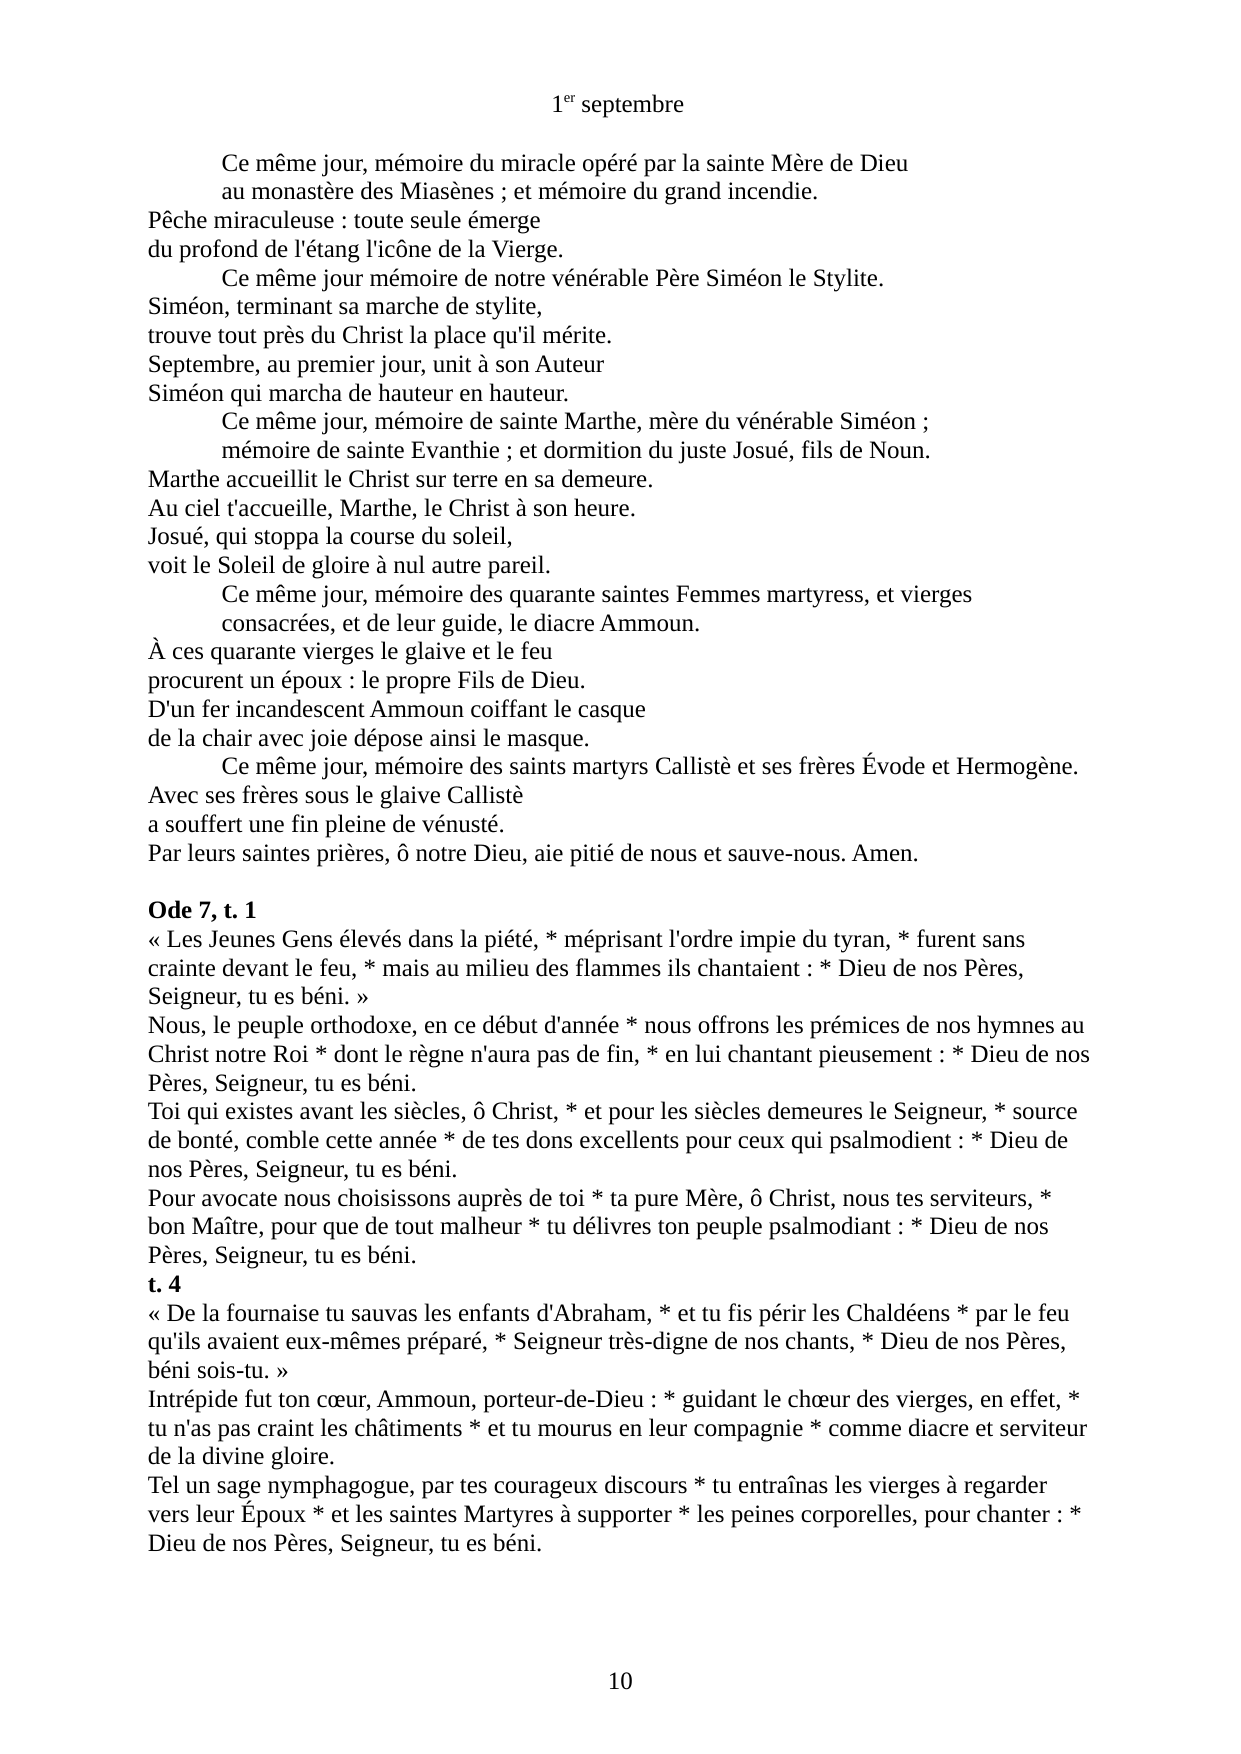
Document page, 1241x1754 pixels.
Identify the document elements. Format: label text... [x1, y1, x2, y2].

text Siméon qui marcha de hauteur en hauteur. [148, 378, 1092, 406]
text Avec ses frères sous le glaive Callistè [148, 780, 1092, 809]
text de la chair avec joie dépose ainsi le masque. [148, 723, 1092, 751]
text t. 4 [148, 1269, 1092, 1298]
text du profond de l'étang l'icône de la Vierge. [148, 234, 1092, 263]
text a souffert une fin pleine de vénusté. [148, 809, 1092, 838]
text Marthe accueillit le Christ sur terre en sa demeure. [148, 464, 1092, 493]
text « Les Jeunes Gens élevés dans la piété, * méprisant l'ordre impie du tyran, * furent sans crainte devant le feu, * mais au milieu des flammes ils chantaient : * Dieu de nos Pères, Seigneur, tu es béni. » [148, 924, 1092, 1010]
text Ode 7, t. 1 [148, 895, 1092, 924]
text D'un fer incandescent Ammoun coiffant le casque [148, 694, 1092, 723]
text Toi qui existes avant les siècles, ô Christ, * et pour les siècles demeures le Seigneur, * source de bonté, comble cette année * de tes dons excellents pour ceux qui psalmodient : * Dieu de nos Pères, Seigneur, tu es béni. [148, 1096, 1092, 1183]
text Ce même jour, mémoire du miracle opéré par la sainte Mère de Dieu au monastère des Miasènes ; et mémoire du grand incendie. [221, 148, 1092, 205]
text Ce même jour, mémoire de sainte Marthe, mère du vénérable Siméon ; mémoire de sainte Evanthie ; et dormition du juste Josué, fils de Noun. [221, 406, 1092, 464]
text Au ciel t'accueille, Marthe, le Christ à son heure. [148, 493, 1092, 521]
text procurent un époux : le propre Fils de Dieu. [148, 665, 1092, 694]
text Ce même jour, mémoire des saints martyrs Callistè et ses frères Évode et Hermogène. [221, 751, 1092, 780]
text Pêche miraculeuse : toute seule émerge [148, 205, 1092, 234]
text « De la fournaise tu sauvas les enfants d'Abraham, * et tu fis périr les Chaldéens * par le feu qu'ils avaient eux-mêmes préparé, * Seigneur très-digne de nos chants, * Dieu de nos Pères, béni sois-tu. » [148, 1298, 1092, 1384]
text trouve tout près du Christ la place qu'il mérite. [148, 320, 1092, 349]
text Nous, le peuple orthodoxe, en ce début d'année * nous offrons les prémices de nos hymnes au Christ notre Roi * dont le règne n'aura pas de fin, * en lui chantant pieusement : * Dieu de nos Pères, Seigneur, tu es béni. [148, 1010, 1092, 1096]
text Josué, qui stoppa la course du soleil, [148, 521, 1092, 550]
text voit le Soleil de gloire à nul autre pareil. [148, 550, 1092, 579]
text Ce même jour mémoire de notre vénérable Père Siméon le Stylite. [221, 263, 1092, 291]
text Par leurs saintes prières, ô notre Dieu, aie pitié de nous et sauve-nous. Amen. [148, 838, 1092, 866]
text Tel un sage nymphagogue, par tes courageux discours * tu entraînas les vierges à regarder vers leur Époux * et les saintes Martyres à supporter * les peines corporelles, pour chanter : * Dieu de nos Pères, Seigneur, tu es béni. [148, 1470, 1092, 1556]
text À ces quarante vierges le glaive et le feu [148, 636, 1092, 665]
text Siméon, terminant sa marche de stylite, [148, 291, 1092, 320]
text Intrépide fut ton cœur, Ammoun, porteur-de-Dieu : * guidant le chœur des vierges, en effet, * tu n'as pas craint les châtiments * et tu mourus en leur compagnie * comme diacre et serviteur de la divine gloire. [148, 1384, 1092, 1470]
text Pour avocate nous choisissons auprès de toi * ta pure Mère, ô Christ, nous tes serviteurs, * bon Maître, pour que de tout malheur * tu délivres ton peuple psalmodiant : * Dieu de nos Pères, Seigneur, tu es béni. [148, 1183, 1092, 1269]
text Septembre, au premier jour, unit à son Auteur [148, 349, 1092, 378]
text Ce même jour, mémoire des quarante saintes Femmes martyress, et vierges consacrées, et de leur guide, le diacre Ammoun. [221, 579, 1092, 636]
